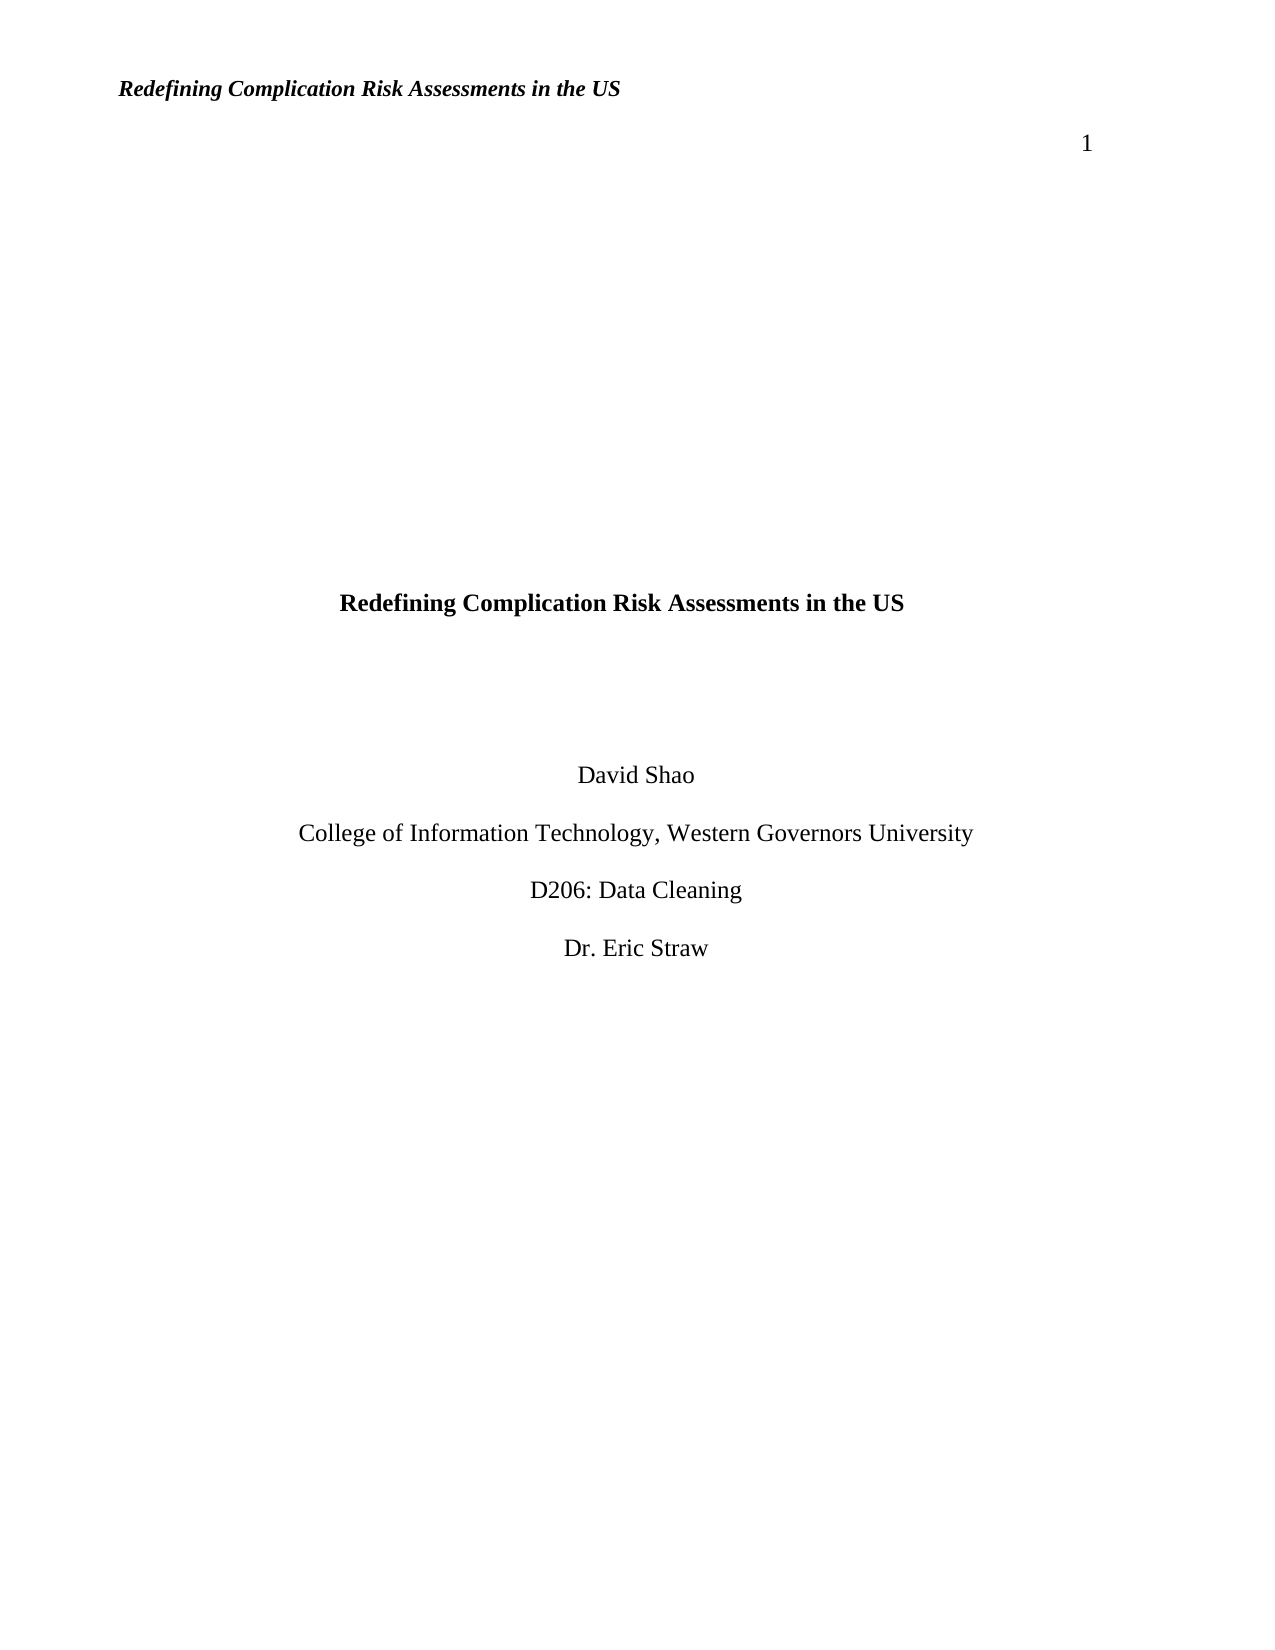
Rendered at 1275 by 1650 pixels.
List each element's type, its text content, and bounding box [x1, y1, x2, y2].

text Redefining Complication Risk Assessments in the US [193, 588, 1051, 616]
text College of Information Technology, Western Governors University [118, 818, 1154, 846]
text D206: Data Cleaning [118, 875, 1154, 904]
text David Shao [118, 760, 1154, 789]
text Dr. Eric Straw [118, 933, 1154, 961]
